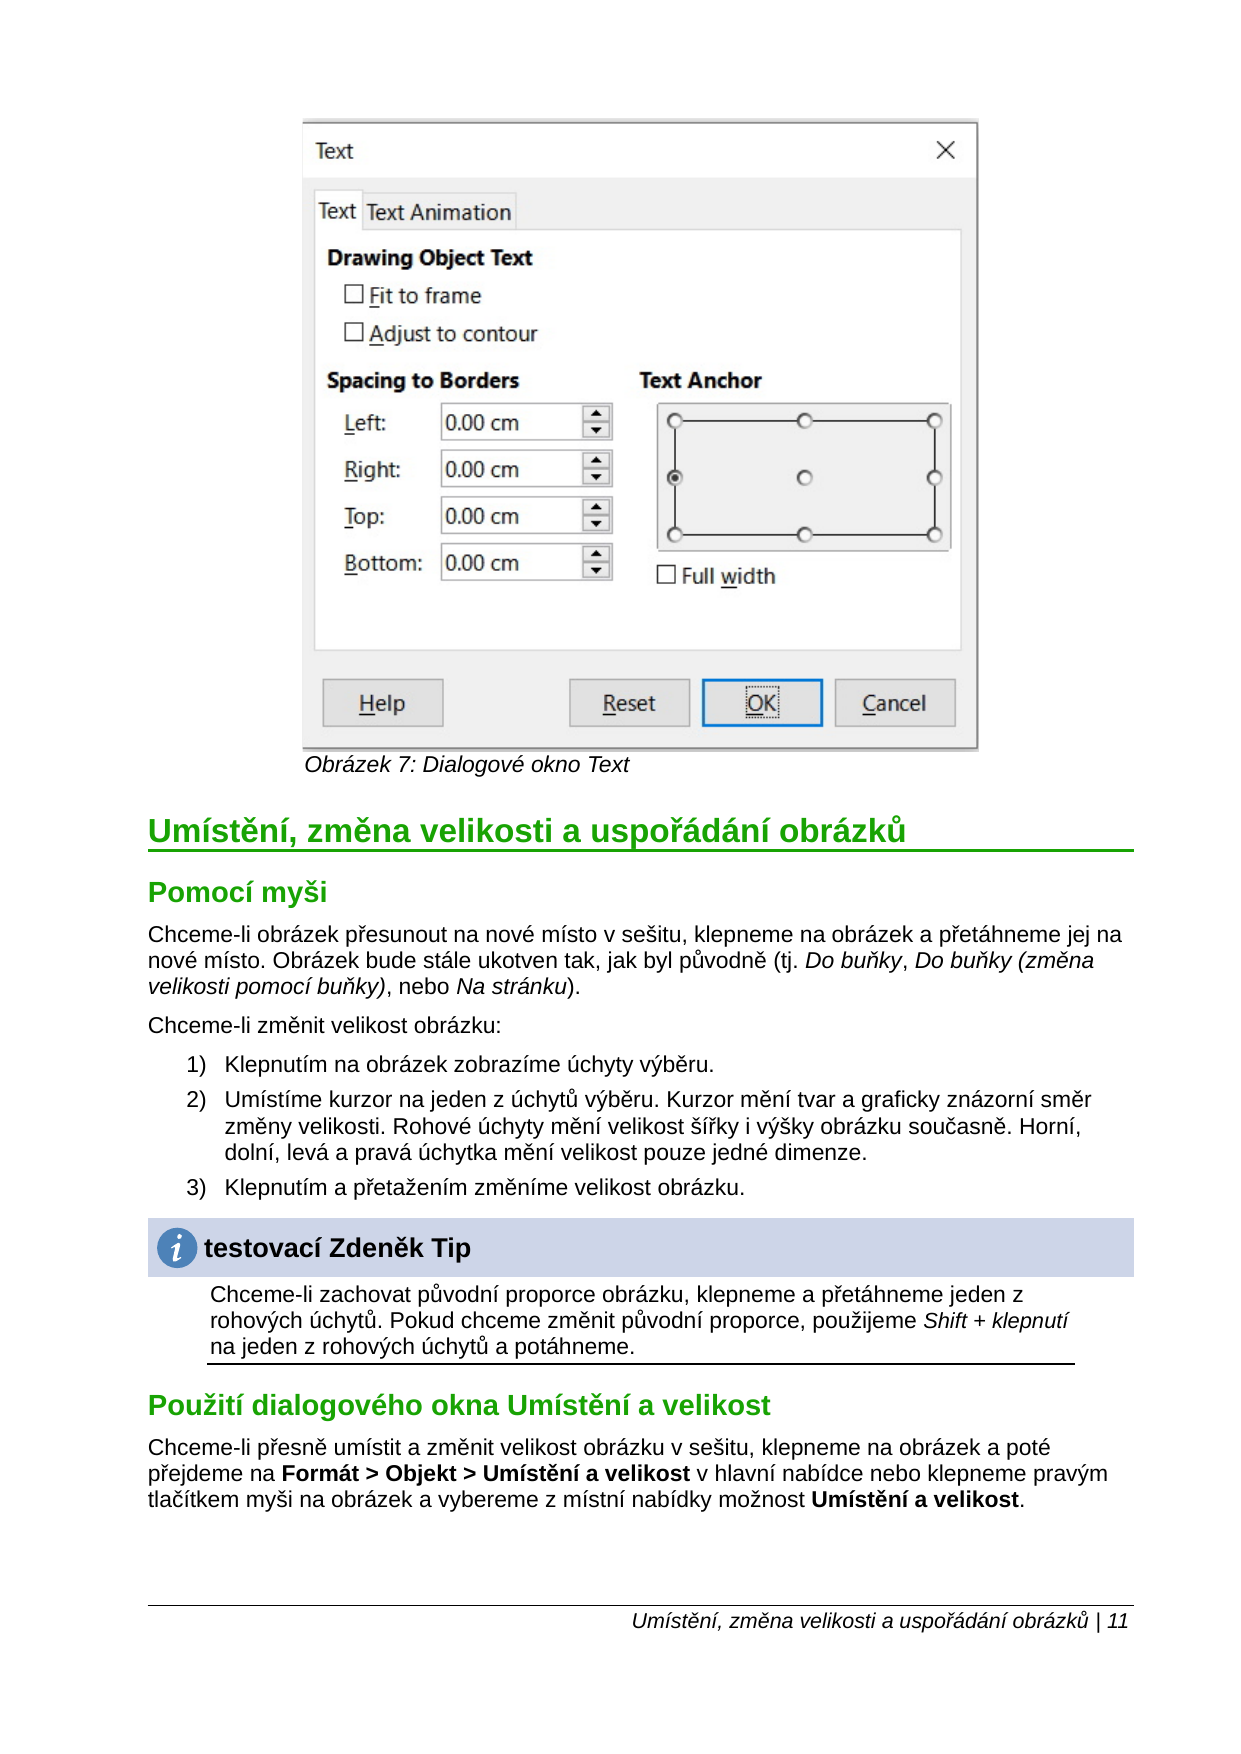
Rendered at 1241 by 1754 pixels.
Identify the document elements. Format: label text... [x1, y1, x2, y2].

subtitle Pomocí myši [148, 875, 1134, 909]
picture [302, 118, 979, 752]
text Chceme-li přesně umístit a změnit velikost obrázku v sešitu, klepneme na obrázek a poté přejdeme na Formát > Objekt > Umístění a velikost v hlavní nabídce nebo klepneme pravým tlačítkem myši na obrázek a vybereme z místní nabídky možnost Umístění a velikost. [148, 1434, 1134, 1513]
list Umístíme kurzor na jeden z úchytů výběru. Kurzor mění tvar a graficky znázorní směr změny velikosti. Rohové úchyty mění velikost šířky i výšky obrázku současně. Horní, dolní, levá a pravá úchytka mění velikost pouze jedné dimenze. [207, 1086, 1134, 1165]
list Chceme-li změnit velikost obrázku: [148, 1012, 1134, 1038]
list Klepnutím na obrázek zobrazíme úchyty výběru. [207, 1051, 1134, 1077]
text Chceme-li obrázek přesunout na nové místo v sešitu, klepneme na obrázek a přetáhneme jej na nové místo. Obrázek bude stále ukotven tak, jak byl původně (tj. Do buňky, Do buňky (změna velikosti pomocí buňky), nebo Na stránku). [148, 921, 1134, 1000]
text Obrázek 7: Dialogové okno Text [304, 752, 977, 777]
list Klepnutím a přetažením změníme velikost obrázku. [207, 1174, 1134, 1201]
subtitle Použití dialogového okna Umístění a velikost [148, 1388, 1134, 1422]
subtitle Umístění, změna velikosti a uspořádání obrázků [148, 811, 1134, 849]
text Chceme-li zachovat původní proporce obrázku, klepneme a přetáhneme jeden z rohových úchytů. Pokud chceme změnit původní proporce, použijeme Shift + klepnutí na jeden z rohových úchytů a potáhneme. [207, 1277, 1075, 1363]
subtitle testovací Zdeněk Tip [148, 1218, 1134, 1277]
